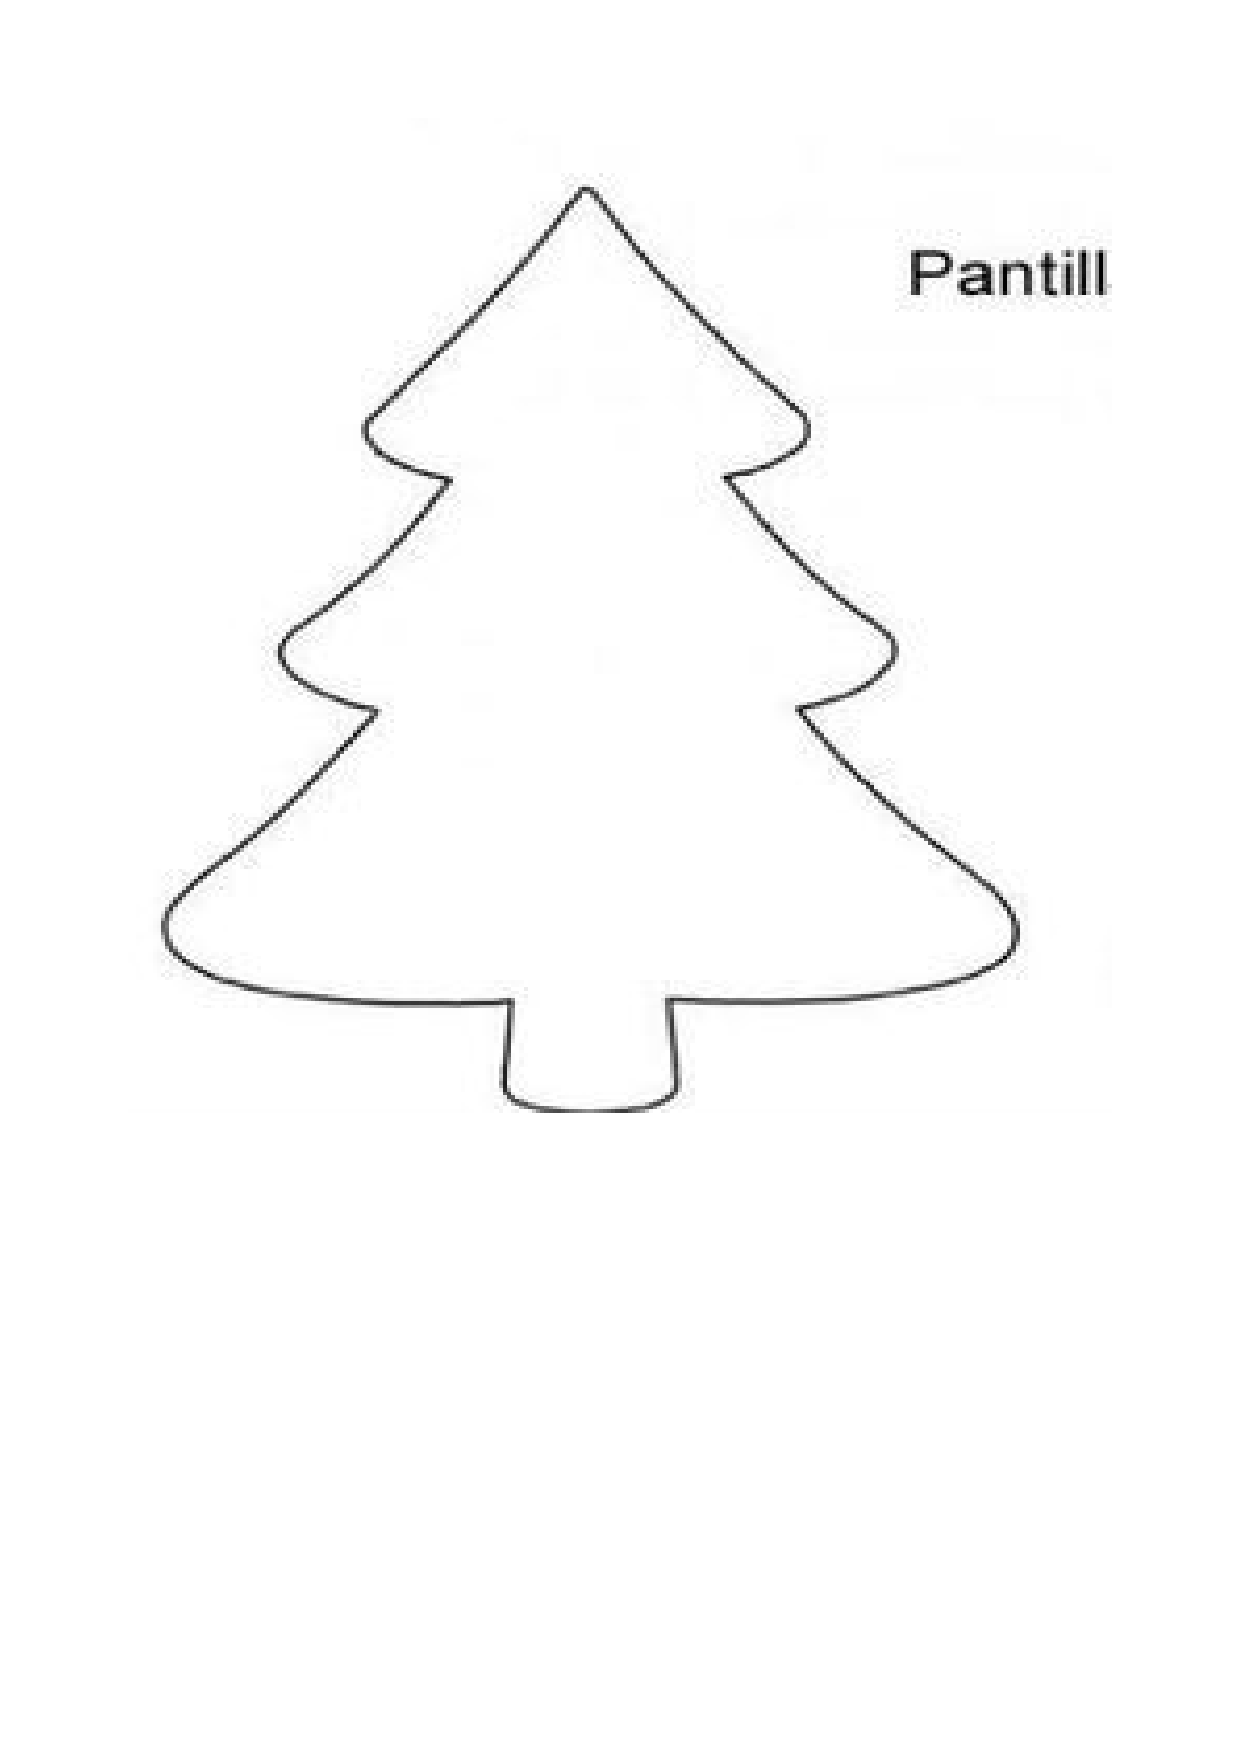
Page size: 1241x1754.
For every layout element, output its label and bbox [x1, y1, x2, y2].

picture [128, 118, 1112, 1113]
